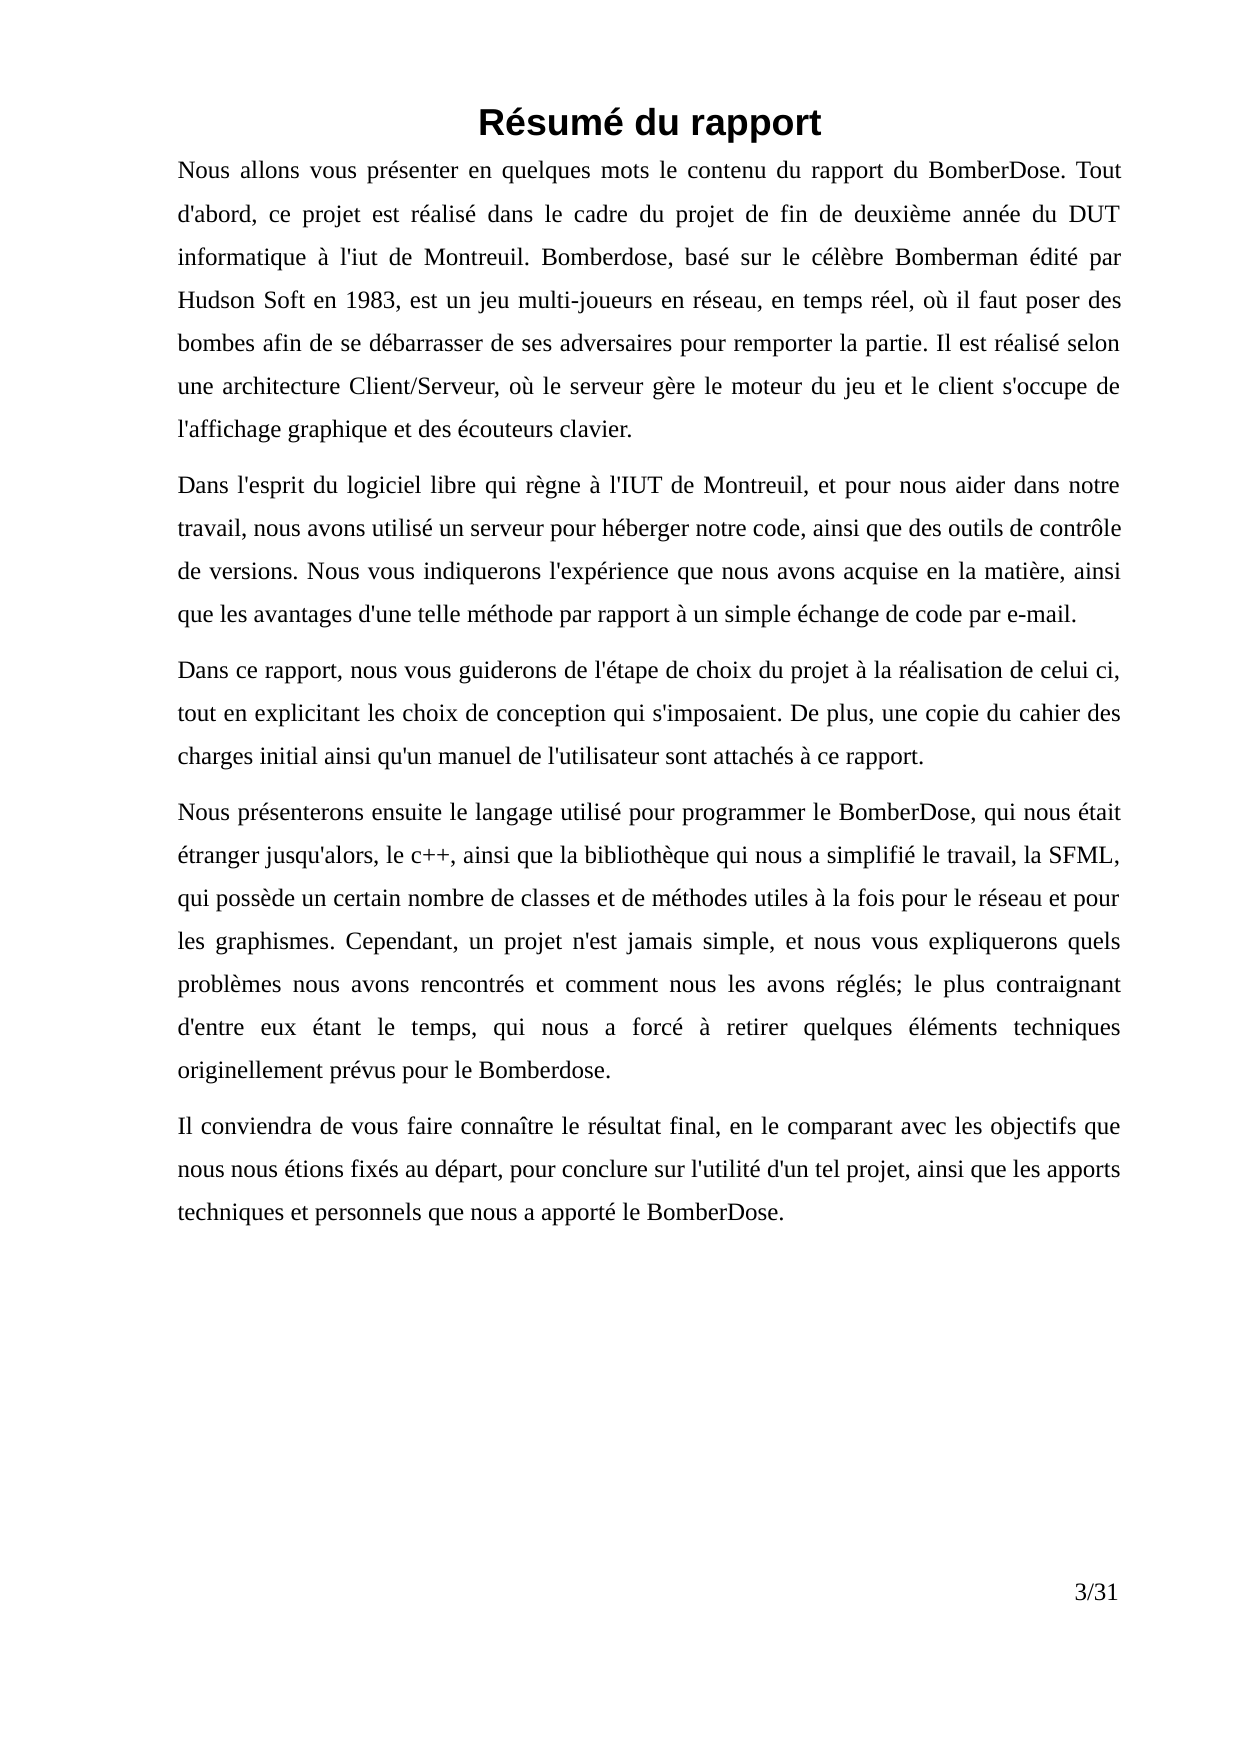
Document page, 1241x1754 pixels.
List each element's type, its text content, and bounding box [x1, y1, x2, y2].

text Dans l'esprit du logiciel libre qui règne à l'IUT de Montreuil, et pour nous aider dans notre travail, nous avons utilisé un serveur pour héberger notre code, ainsi que des outils de contrôle de versions. Nous vous indiquerons l'expérience que nous avons acquise en la matière, ainsi que les avantages d'une telle méthode par rapport à un simple échange de code par e-mail. [177, 470, 1122, 628]
text Nous présenterons ensuite le langage utilisé pour programmer le BomberDose, qui nous était étranger jusqu'alors, le c++, ainsi que la bibliothèque qui nous a simplifié le travail, la SFML, qui possède un certain nombre de classes et de méthodes utiles à la fois pour le réseau et pour les graphismes. Cependant, un projet n'est jamais simple, et nous vous expliquerons quels problèmes nous avons rencontrés et comment nous les avons réglés; le plus contraignant d'entre eux étant le temps, qui nous a forcé à retirer quelques éléments techniques originellement prévus pour le Bomberdose. [177, 797, 1122, 1084]
text Dans ce rapport, nous vous guiderons de l'étape de choix du projet à la réalisation de celui ci, tout en explicitant les choix de conception qui s'imposaient. De plus, une copie du cahier des charges initial ainsi qu'un manuel de l'utilisateur sont attachés à ce rapport. [177, 655, 1122, 770]
text Nous allons vous présenter en quelques mots le contenu du rapport du BomberDose. Tout d'abord, ce projet est réalisé dans le cadre du projet de fin de deuxième année du DUT informatique à l'iut de Montreuil. Bomberdose, basé sur le célèbre Bomberman édité par Hudson Soft en 1983, est un jeu multi-joueurs en réseau, en temps réel, où il faut poser des bombes afin de se débarrasser de ses adversaires pour remporter la partie. Il est réalisé selon une architecture Client/Serveur, où le serveur gère le moteur du jeu et le client s'occupe de l'affichage graphique et des écouteurs clavier. [177, 156, 1122, 443]
subtitle Résumé du rapport [177, 100, 1122, 143]
text Il conviendra de vous faire connaître le résultat final, en le comparant avec les objectifs que nous nous étions fixés au départ, pour conclure sur l'utilité d'un tel projet, ainsi que les apports techniques et personnels que nous a apporté le BomberDose. [177, 1111, 1122, 1226]
